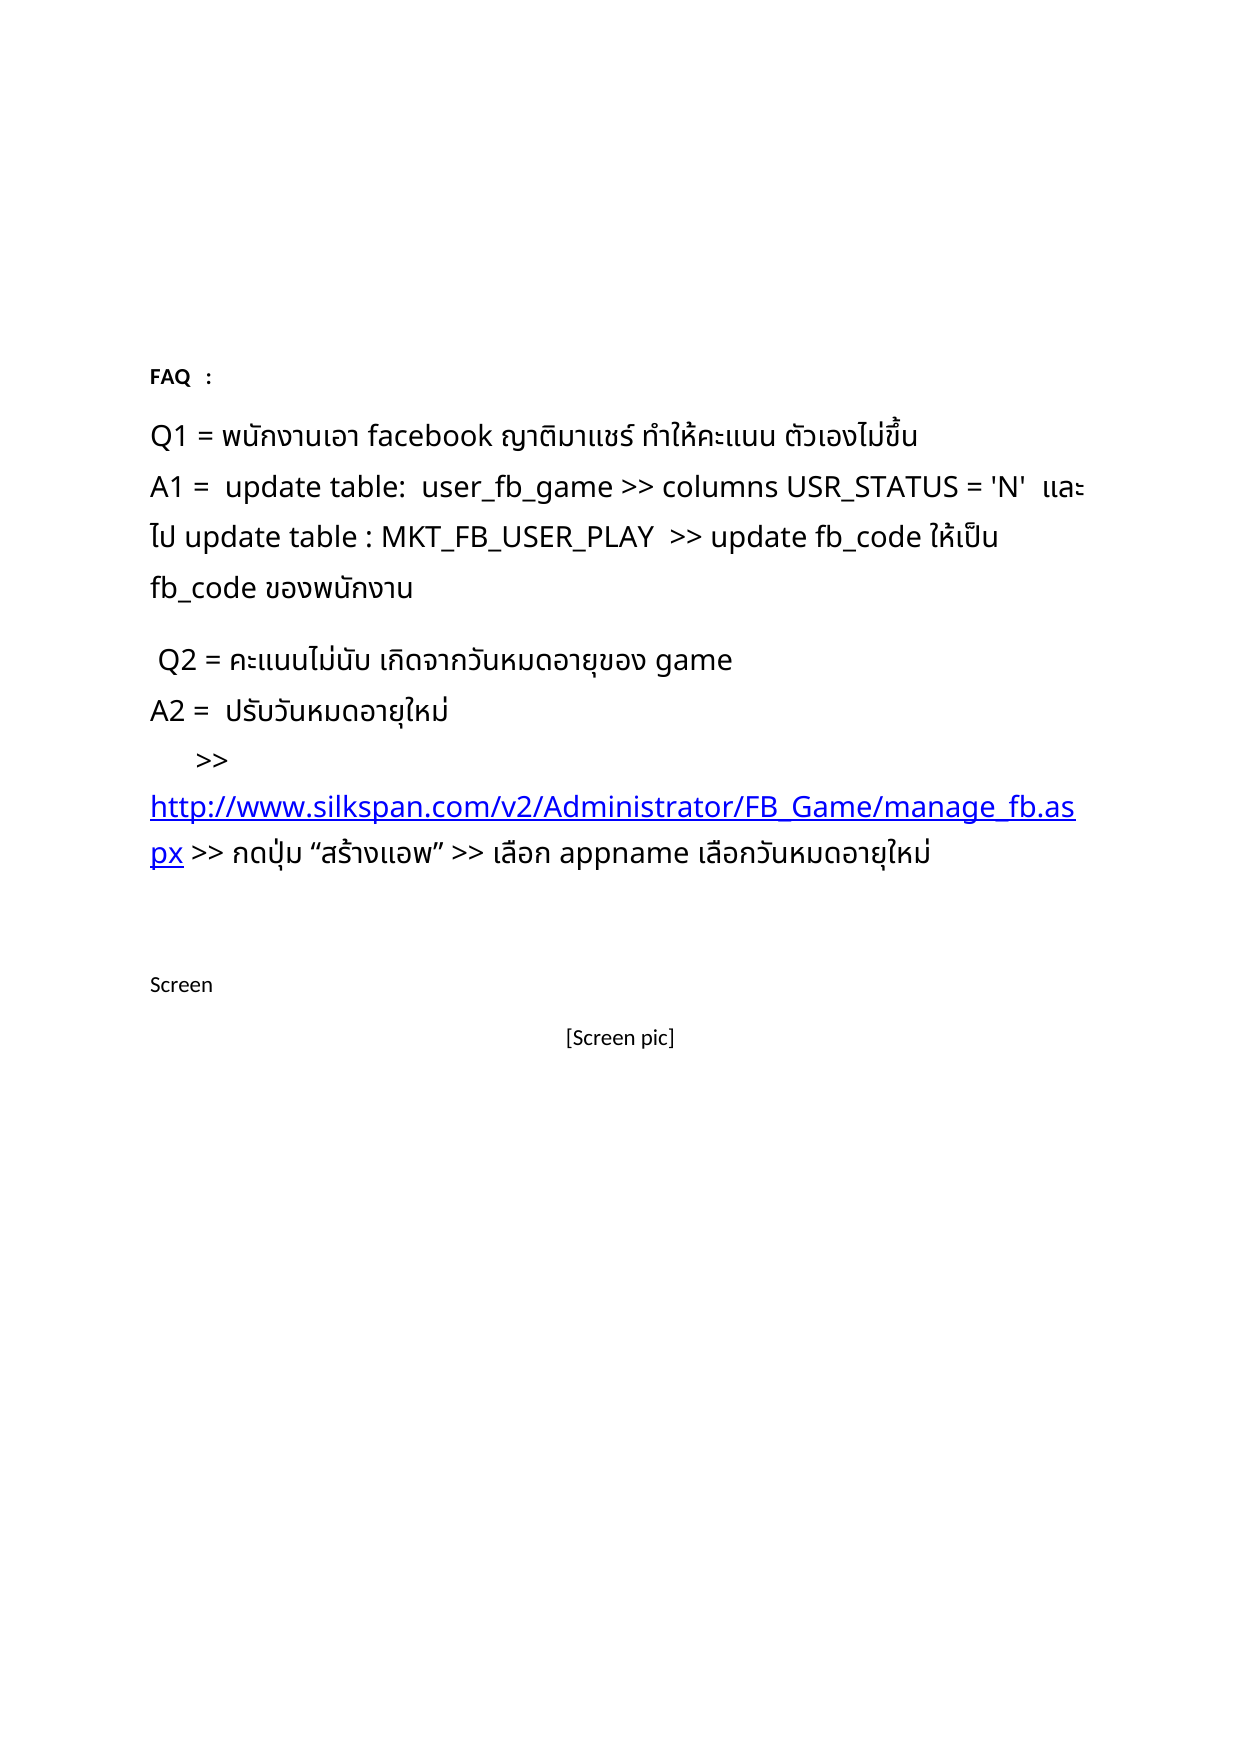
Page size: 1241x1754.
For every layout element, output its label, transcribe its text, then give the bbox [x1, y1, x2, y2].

text FAQ : [150, 362, 1090, 390]
text Q1 = พนักงานเอา facebook ญาติมาแชร์ ทำให้คะแนน ตัวเองไม่ขึ้น A1 = update table: user_fb_game >> columns USR_STATUS = 'N' และไป update table : MKT_FB_USER_PLAY >> update fb_code ให้เป็น fb_code ของพนักงาน [150, 415, 1090, 612]
text [Screen pic] [150, 1023, 1090, 1051]
text Screen [150, 970, 1090, 998]
text Q2 = คะแนนไม่นับ เกิดจากวันหมดอายุของ game A2 = ปรับวันหมดอายุใหม่ >> http://www.silkspan.com/v2/Administrator/FB_Game/manage_fb.aspx >> กดปุ่ม “สร้างแอพ” >> เลือก appname เลือกวันหมดอายุใหม่ [150, 639, 1090, 876]
